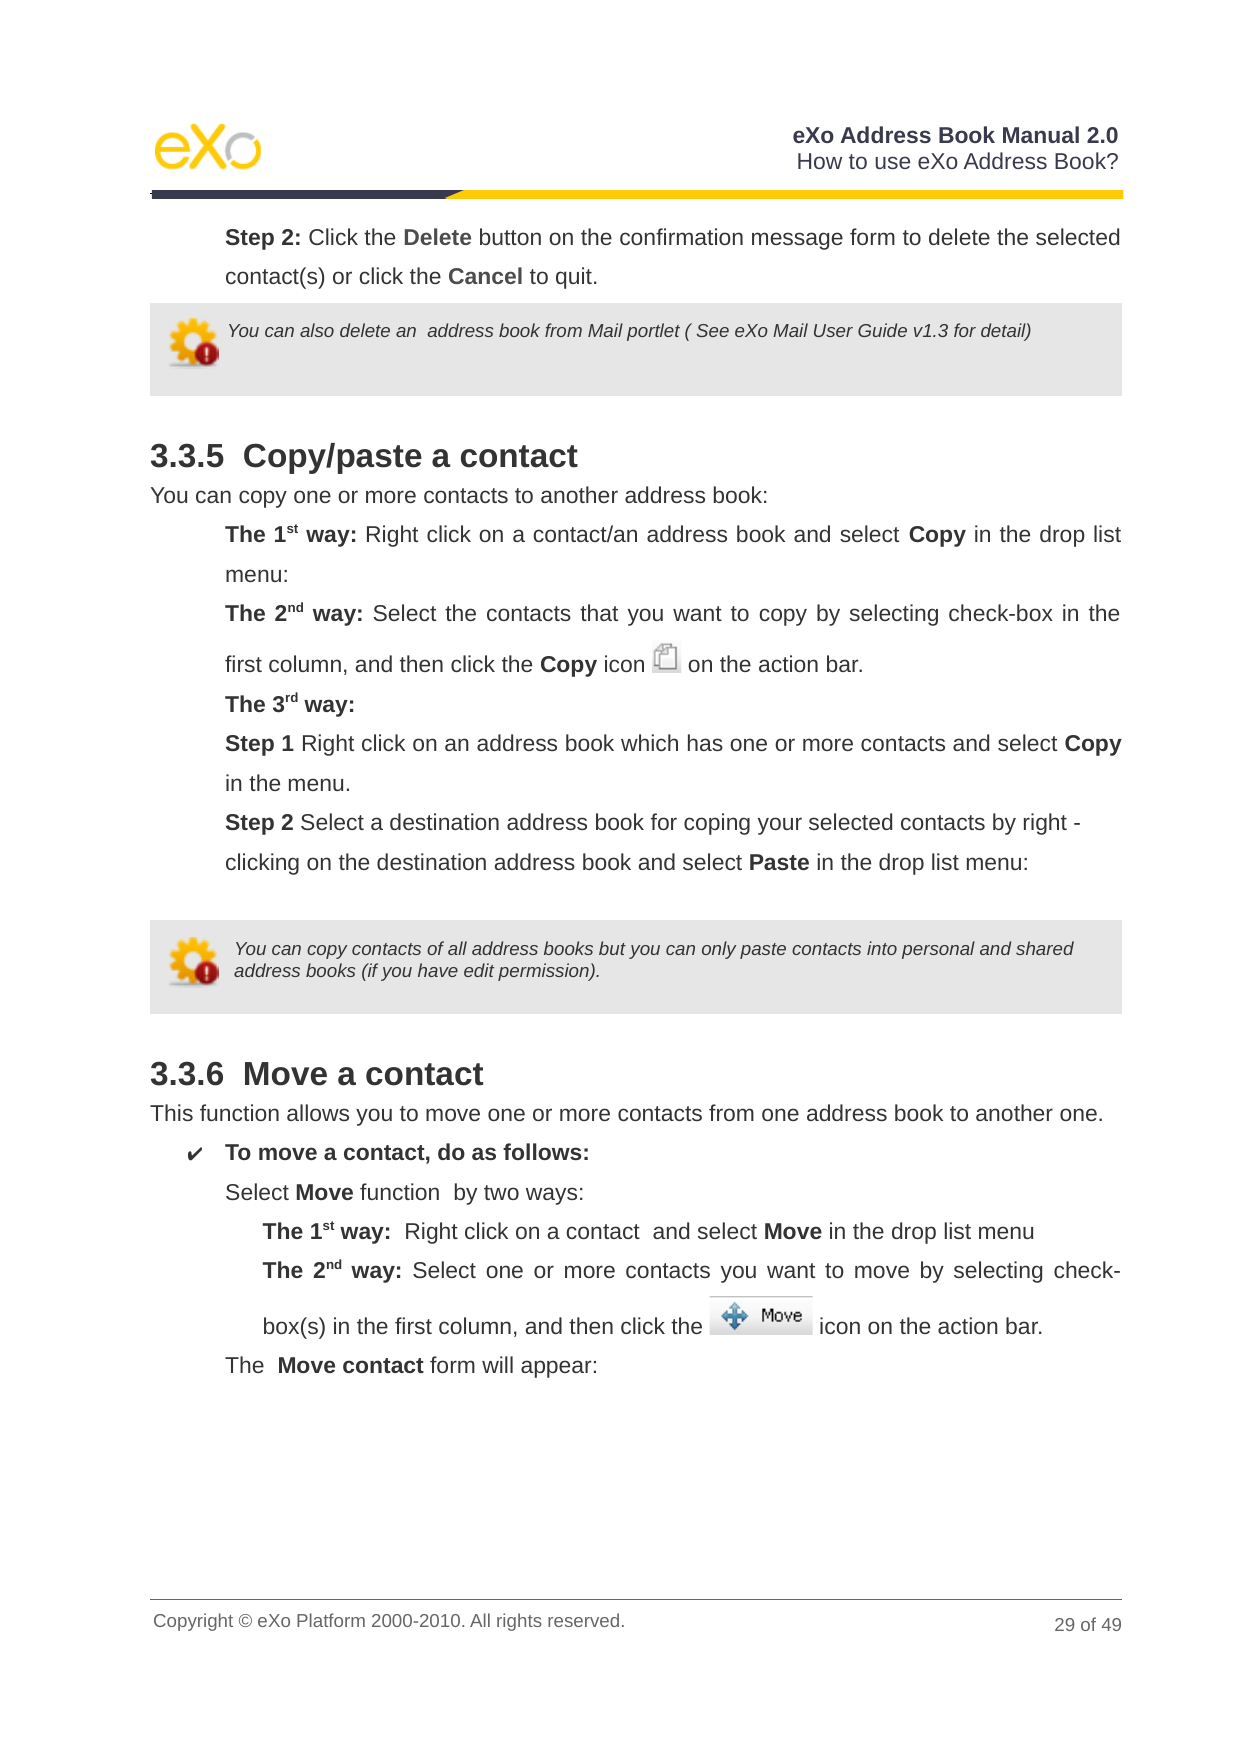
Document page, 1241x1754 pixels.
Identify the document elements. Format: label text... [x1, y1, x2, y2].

list The Move contact form will appear: [187, 1352, 1122, 1379]
text You can copy one or more contacts to another address book: [150, 482, 1122, 508]
table_header [150, 303, 221, 396]
table_header You can also delete an address book from Mail portlet ( See eXo Mail User Guide v1.3 for detail) [221, 303, 1122, 396]
list Select Move function by two ways: [187, 1178, 1122, 1205]
subtitle Move a contact [150, 1053, 1122, 1092]
subtitle Copy/paste a contact [150, 436, 1122, 474]
picture [168, 318, 219, 369]
list Step 2: Click the Delete button on the confirmation message form to delete the selected contact(s) or click the Cancel to quit. [187, 223, 1122, 289]
list The 2nd way: Select one or more contacts you want to move by selecting check-box(s) in the first column, and then click the icon on the action bar. [225, 1257, 1122, 1339]
list The 1st way: Right click on a contact and select Move in the drop list menu [225, 1218, 1122, 1244]
list Step 1 Right click on an address book which has one or more contacts and select Copy in the menu. [187, 730, 1122, 796]
table_header You can copy contacts of all address books but you can only paste contacts into personal and shared address books (if you have edit permission). [228, 920, 1122, 1014]
picture [155, 123, 262, 170]
picture [651, 639, 682, 673]
picture [709, 1296, 813, 1335]
list The 2nd way: Select the contacts that you want to copy by selecting check-box in the first column, and then click the Copy icon on the action bar. [187, 600, 1122, 677]
picture [168, 937, 219, 988]
text This function allows you to move one or more contacts from one address book to another one. [150, 1099, 1122, 1126]
list The 3rd way: [187, 691, 1122, 717]
picture [151, 190, 1124, 199]
list The 1st way: Right click on a contact/an address book and select Copy in the drop list menu: [187, 521, 1122, 587]
list Step 2 Select a destination address book for coping your selected contacts by right - clicking on the destination address book and select Paste in the drop list menu: [187, 809, 1122, 875]
list To move a contact, do as follows: [187, 1139, 1122, 1165]
table_header [150, 920, 228, 1014]
